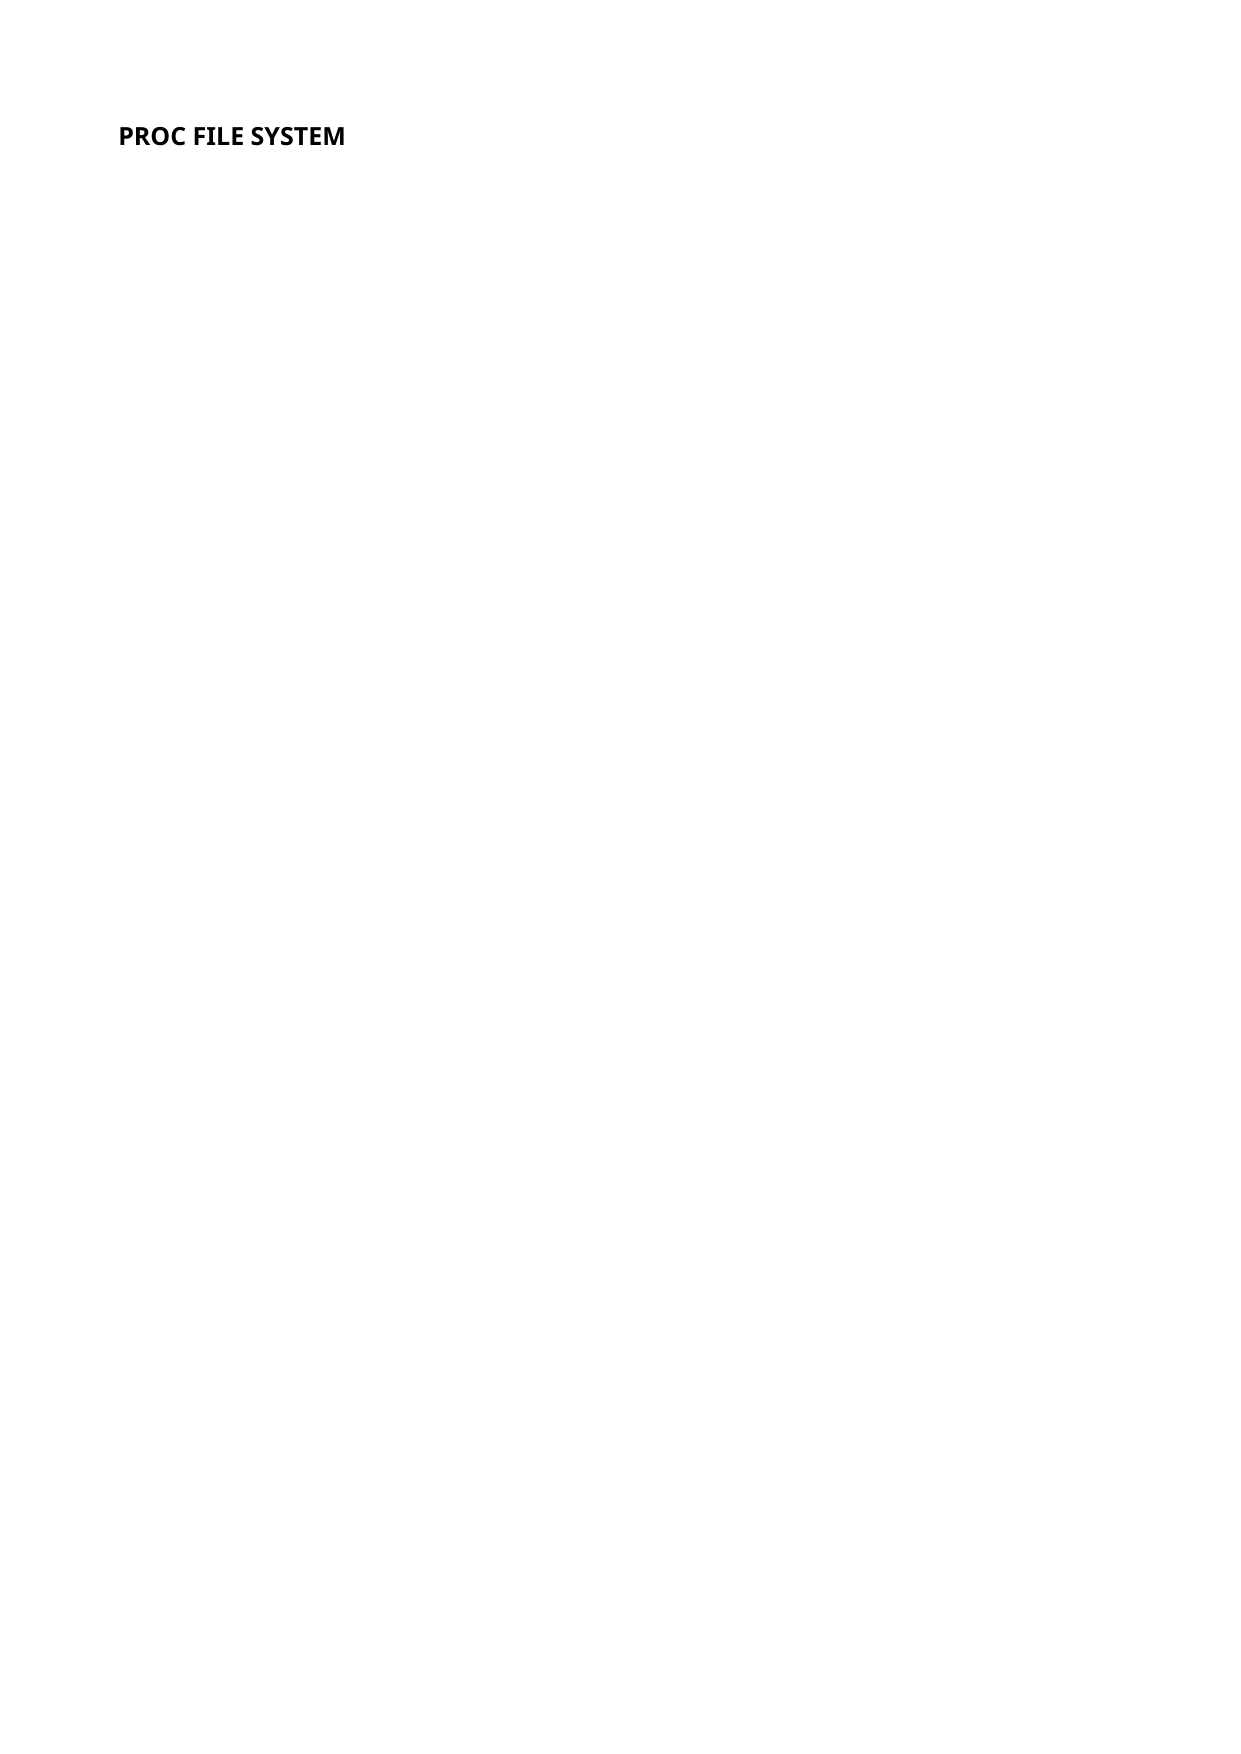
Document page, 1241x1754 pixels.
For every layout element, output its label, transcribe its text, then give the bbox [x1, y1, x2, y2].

text PROC FILE SYSTEM [118, 118, 1122, 152]
